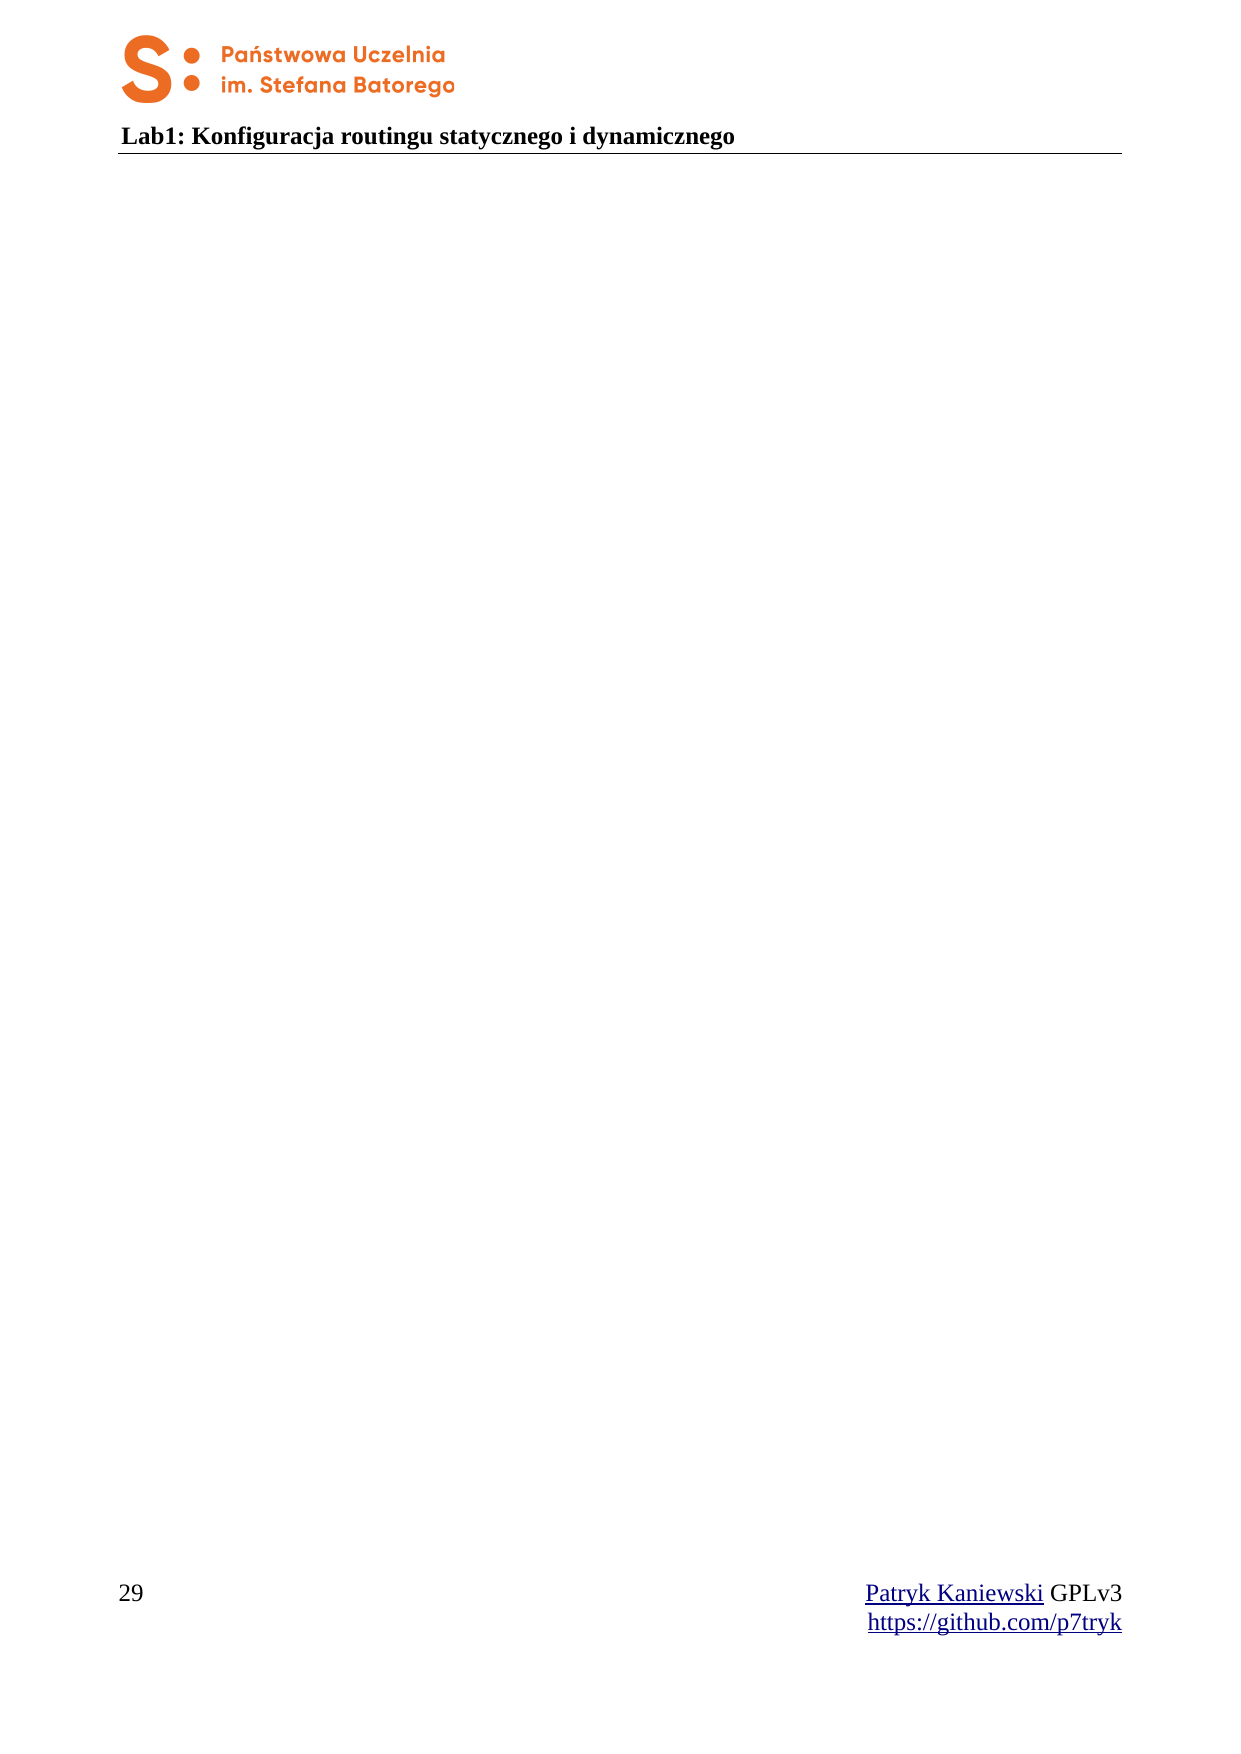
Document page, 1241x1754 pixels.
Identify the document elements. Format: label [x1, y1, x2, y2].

picture [121, 35, 455, 103]
